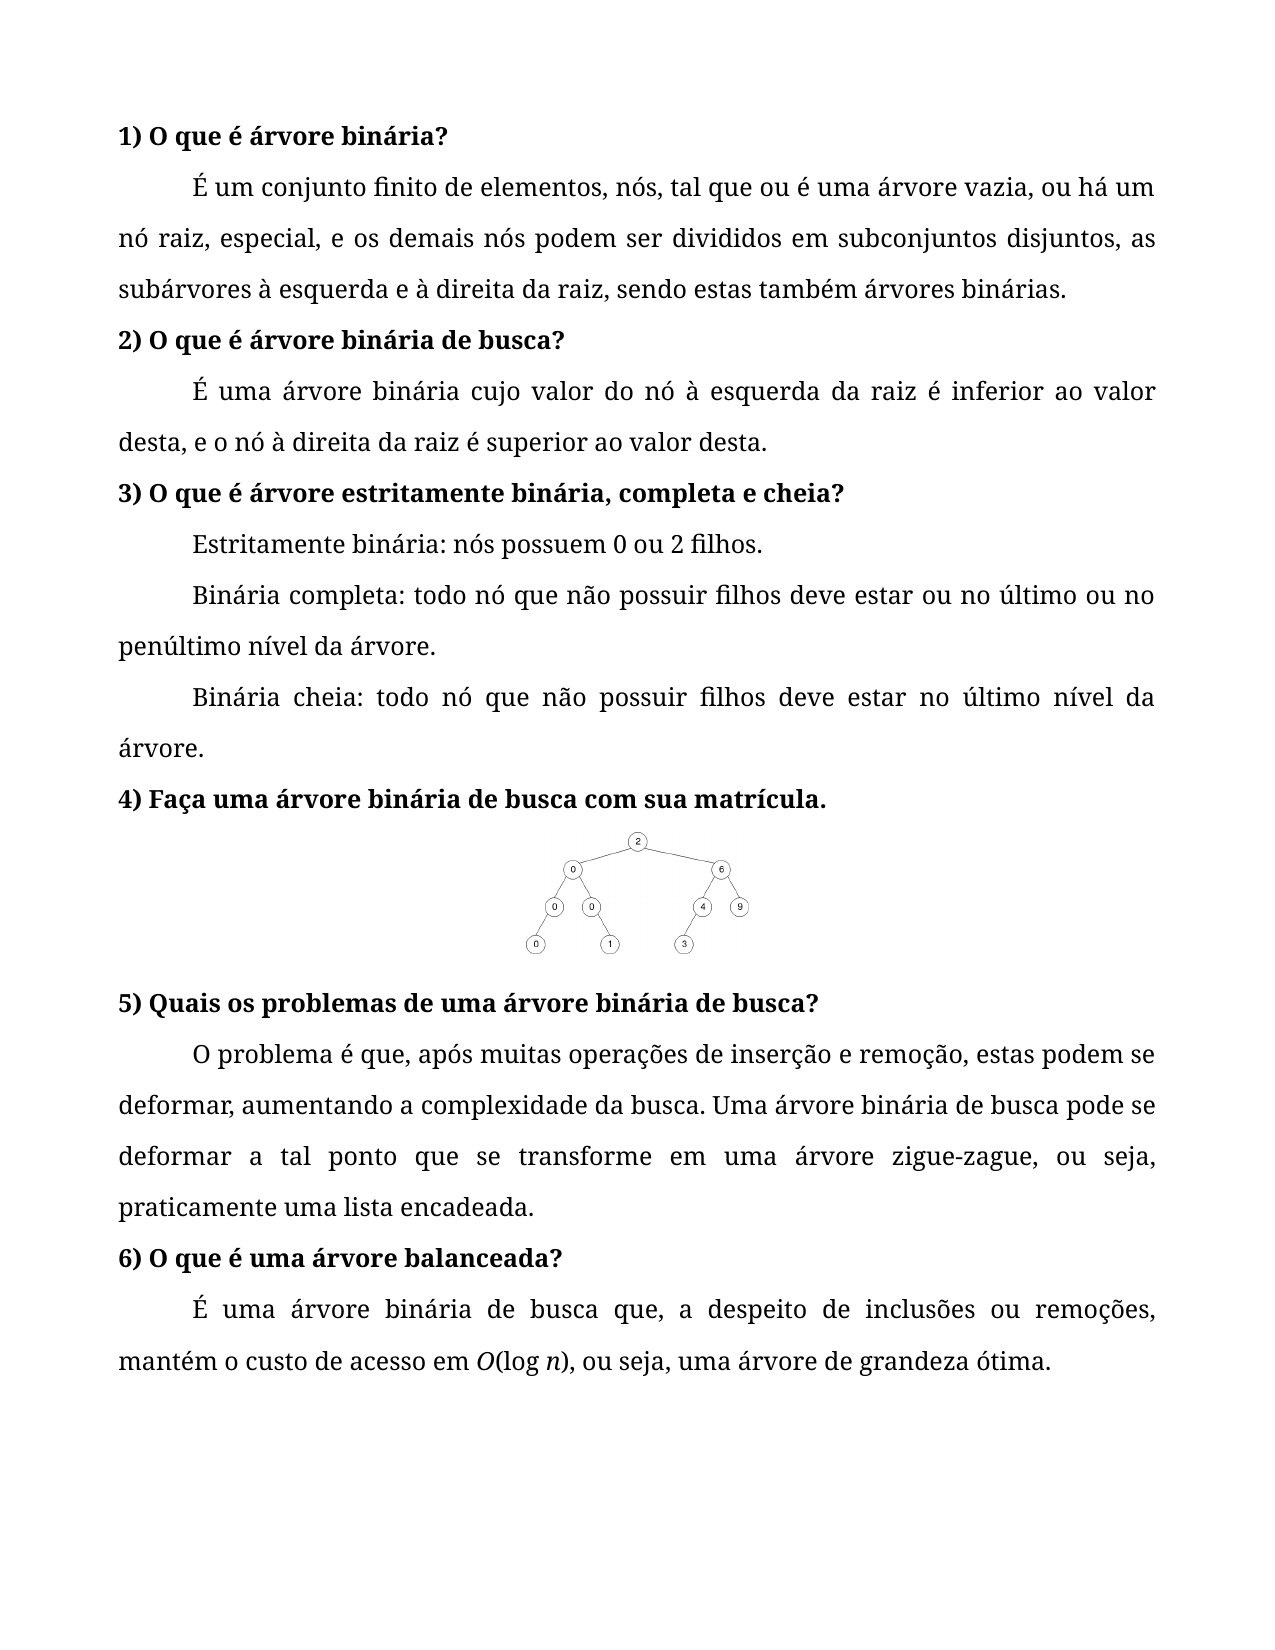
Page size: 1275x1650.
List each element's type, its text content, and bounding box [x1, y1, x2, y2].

picture [526, 832, 749, 954]
text O problema é que, após muitas operações de inserção e remoção, estas podem se deformar, aumentando a complexidade da busca. Uma árvore binária de busca pode se deformar a tal ponto que se transforme em uma árvore zigue-zague, ou seja, praticamente uma lista encadeada. [118, 1037, 1157, 1224]
text 2) O que é árvore binária de busca? [118, 322, 1157, 356]
text Binária completa: todo nó que não possuir filhos deve estar ou no último ou no penúltimo nível da árvore. [118, 577, 1157, 663]
text Binária cheia: todo nó que não possuir filhos deve estar no último nível da árvore. [118, 679, 1157, 765]
text 1) O que é árvore binária? [118, 118, 1157, 152]
text É uma árvore binária de busca que, a despeito de inclusões ou remoções, mantém o custo de acesso em O(log n), ou seja, uma árvore de grandeza ótima. [118, 1292, 1157, 1377]
text 5) Quais os problemas de uma árvore binária de busca? [118, 986, 1157, 1020]
text Estritamente binária: nós possuem 0 ou 2 filhos. [118, 526, 1157, 561]
text 4) Faça uma árvore binária de busca com sua matrícula. [118, 782, 1157, 816]
text 3) O que é árvore estritamente binária, completa e cheia? [118, 475, 1157, 509]
text 6) O que é uma árvore balanceada? [118, 1241, 1157, 1275]
text É um conjunto finito de elementos, nós, tal que ou é uma árvore vazia, ou há um nó raiz, especial, e os demais nós podem ser divididos em subconjuntos disjuntos, as subárvores à esquerda e à direita da raiz, sendo estas também árvores binárias. [118, 169, 1157, 305]
text É uma árvore binária cujo valor do nó à esquerda da raiz é inferior ao valor desta, e o nó à direita da raiz é superior ao valor desta. [118, 373, 1157, 458]
